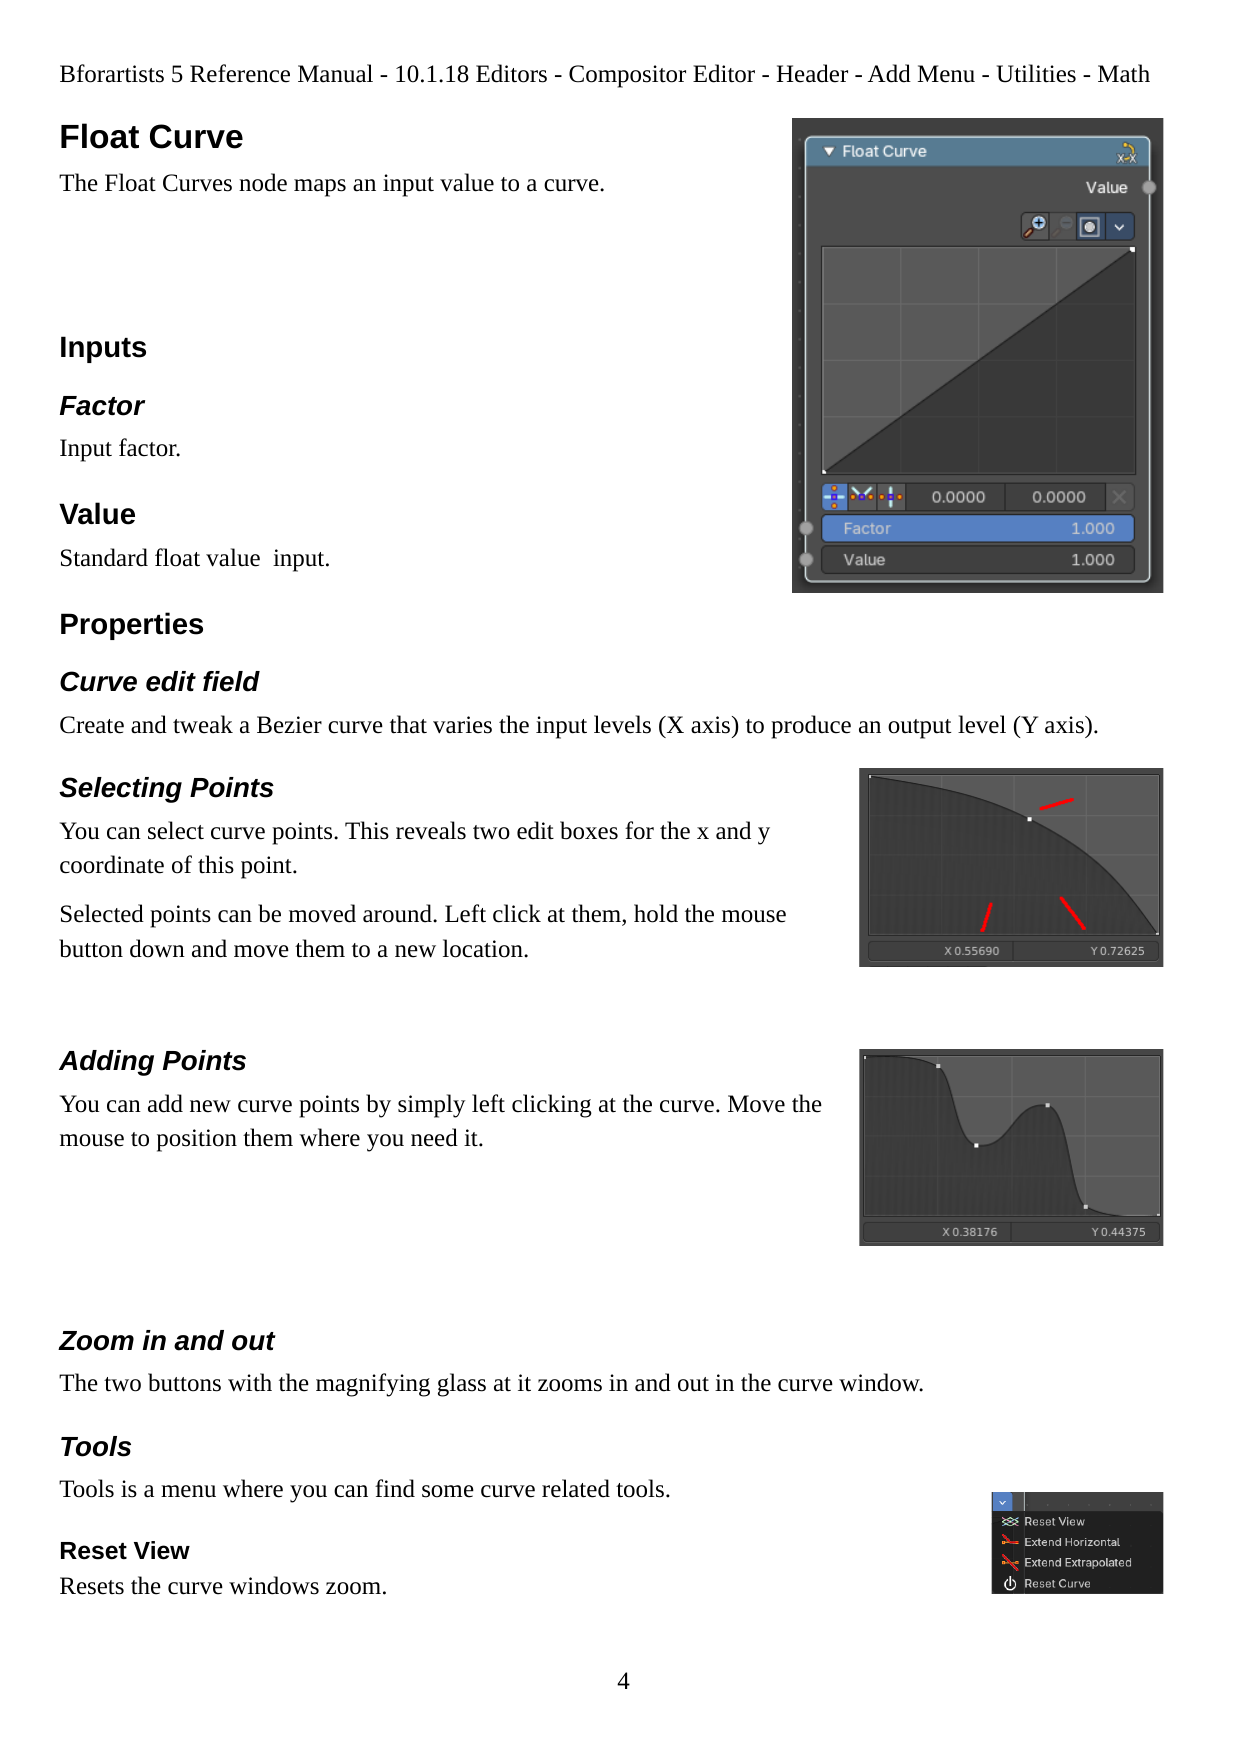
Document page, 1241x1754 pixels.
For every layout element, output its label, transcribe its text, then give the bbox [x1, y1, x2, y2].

picture [859, 1049, 1164, 1246]
text Create and tweak a Bezier curve that varies the input levels (X axis) to produce an output level (Y axis). [59, 710, 1181, 739]
text You can add new curve points by simply left clicking at the curve. Move the mouse to position them where you need it. [59, 1089, 859, 1152]
text Tools is a menu where you can find some curve related tools. [59, 1474, 1181, 1503]
subtitle Properties [59, 607, 1181, 641]
subtitle Value [59, 497, 792, 531]
subtitle [1164, 497, 1181, 531]
subtitle Inputs [59, 330, 792, 364]
text Input factor. [59, 433, 792, 462]
text The two buttons with the magnifying glass at it zooms in and out in the curve window. [59, 1368, 1181, 1397]
subtitle [1164, 772, 1181, 803]
subtitle Factor [59, 389, 792, 421]
text You can select curve points. This reveals two edit boxes for the x and y coordinate of this point. [59, 816, 859, 879]
text Resets the curve windows zoom. [59, 1571, 1181, 1599]
subtitle [1164, 1536, 1181, 1564]
subtitle Float Curve [59, 117, 1181, 156]
text Selected points can be moved around. Left click at them, hold the mouse button down and move them to a new location. [59, 899, 859, 963]
subtitle Adding Points [59, 1044, 1181, 1076]
picture [859, 768, 1164, 967]
subtitle Tools [59, 1430, 1181, 1462]
subtitle Selecting Points [59, 772, 859, 803]
text Standard float value input. [59, 543, 792, 572]
text [1164, 433, 1181, 462]
subtitle [1164, 389, 1181, 421]
subtitle Curve edit field [59, 666, 1181, 697]
subtitle Zoom in and out [59, 1324, 1181, 1356]
subtitle Reset View [59, 1536, 991, 1564]
text The Float Curves node maps an input value to a curve. [59, 168, 792, 197]
picture [991, 1492, 1164, 1594]
picture [792, 118, 1164, 593]
subtitle [1164, 330, 1181, 364]
